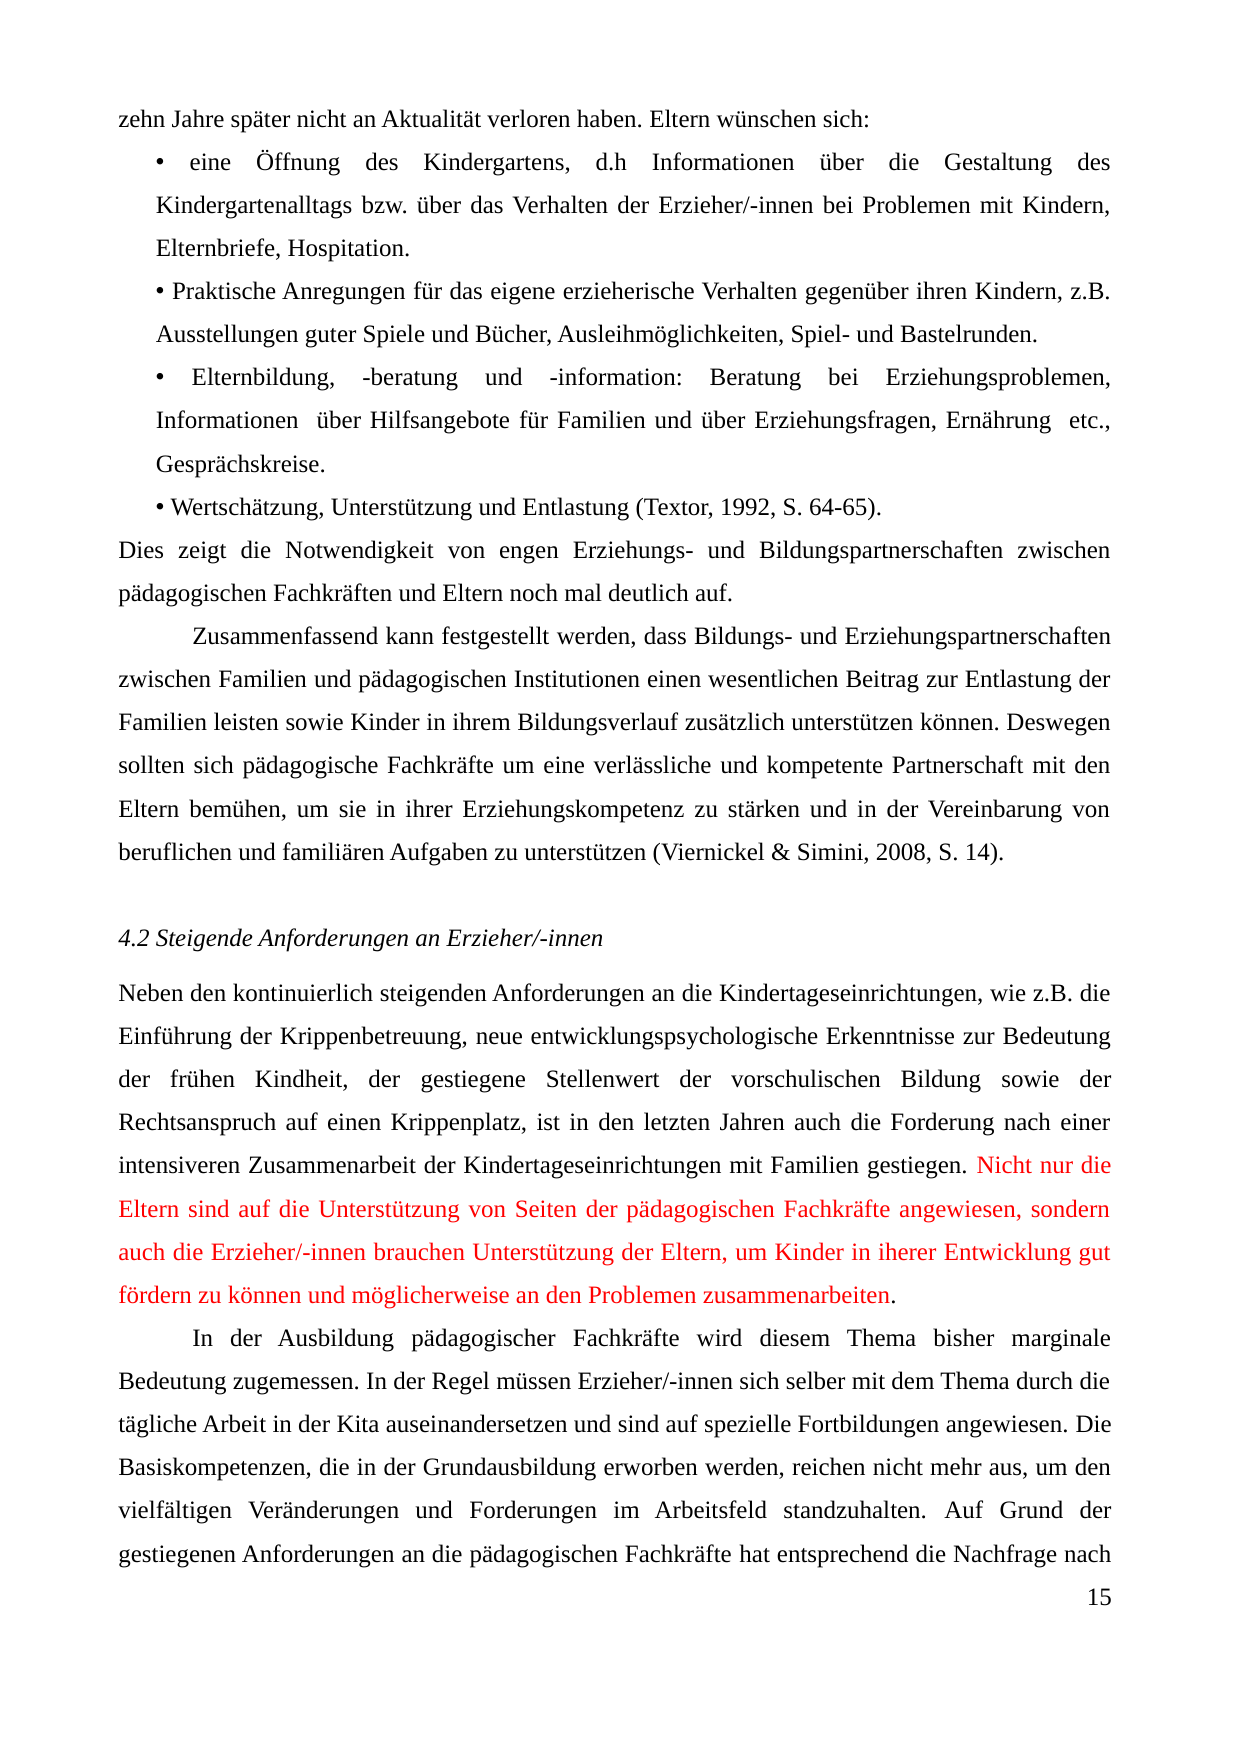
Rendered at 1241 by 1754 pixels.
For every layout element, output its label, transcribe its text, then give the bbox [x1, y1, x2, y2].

text Dies zeigt die Notwendigkeit von engen Erziehungs- und Bildungspartnerschaften zwischen pädagogischen Fachkräften und Eltern noch mal deutlich auf. [118, 535, 1111, 607]
list Praktische Anregungen für das eigene erzieherische Verhalten gegenüber ihren Kindern, z.B. Ausstellungen guter Spiele und Bücher, Ausleihmöglichkeiten, Spiel- und Bastelrunden. [118, 276, 1111, 348]
text 4.2 Steigende Anforderungen an Erzieher/-innen [118, 923, 1111, 952]
list eine Öffnung des Kindergartens, d.h Informationen über die Gestaltung des Kindergartenalltags bzw. über das Verhalten der Erzieher/-innen bei Problemen mit Kindern, Elternbriefe, Hospitation. [118, 147, 1111, 262]
text Zusammenfassend kann festgestellt werden, dass Bildungs- und Erziehungspartnerschaften zwischen Familien und pädagogischen Institutionen einen wesentlichen Beitrag zur Entlastung der Familien leisten sowie Kinder in ihrem Bildungsverlauf zusätzlich unterstützen können. Deswegen sollten sich pädagogische Fachkräfte um eine verlässliche und kompetente Partnerschaft mit den Eltern bemühen, um sie in ihrer Erziehungskompetenz zu stärken und in der Vereinbarung von beruflichen und familiären Aufgaben zu unterstützen (Viernickel & Simini, 2008, S. 14). [118, 621, 1111, 866]
list Wertschätzung, Unterstützung und Entlastung (Textor, 1992, S. 64-65). [118, 492, 1111, 521]
text In der Ausbildung pädagogischer Fachkräfte wird diesem Thema bisher marginale Bedeutung zugemessen. In der Regel müssen Erzieher/-innen sich selber mit dem Thema durch die tägliche Arbeit in der Kita auseinandersetzen und sind auf spezielle Fortbildungen angewiesen. Die Basiskompetenzen, die in der Grundausbildung erworben werden, reichen nicht mehr aus, um den vielfältigen Veränderungen und Forderungen im Arbeitsfeld standzuhalten. Auf Grund der gestiegenen Anforderungen an die pädagogischen Fachkräfte hat entsprechend die Nachfrage nach [118, 1323, 1111, 1567]
text Neben den kontinuierlich steigenden Anforderungen an die Kindertageseinrichtungen, wie z.B. die Einführung der Krippenbetreuung, neue entwicklungspsychologische Erkenntnisse zur Bedeutung der frühen Kindheit, der gestiegene Stellenwert der vorschulischen Bildung sowie der Rechtsanspruch auf einen Krippenplatz, ist in den letzten Jahren auch die Forderung nach einer intensiveren Zusammenarbeit der Kindertageseinrichtungen mit Familien gestiegen. Nicht nur die Eltern sind auf die Unterstützung von Seiten der pädagogischen Fachkräfte angewiesen, sondern auch die Erzieher/-innen brauchen Unterstützung der Eltern, um Kinder in iherer Entwicklung gut fördern zu können und möglicherweise an den Problemen zusammenarbeiten. [118, 978, 1111, 1309]
text zehn Jahre später nicht an Aktualität verloren haben. Eltern wünschen sich: [118, 104, 1111, 132]
list Elternbildung, -beratung und -information: Beratung bei Erziehungsproblemen, Informationen über Hilfsangebote für Familien und über Erziehungsfragen, Ernährung etc., Gesprächskreise. [118, 362, 1111, 477]
